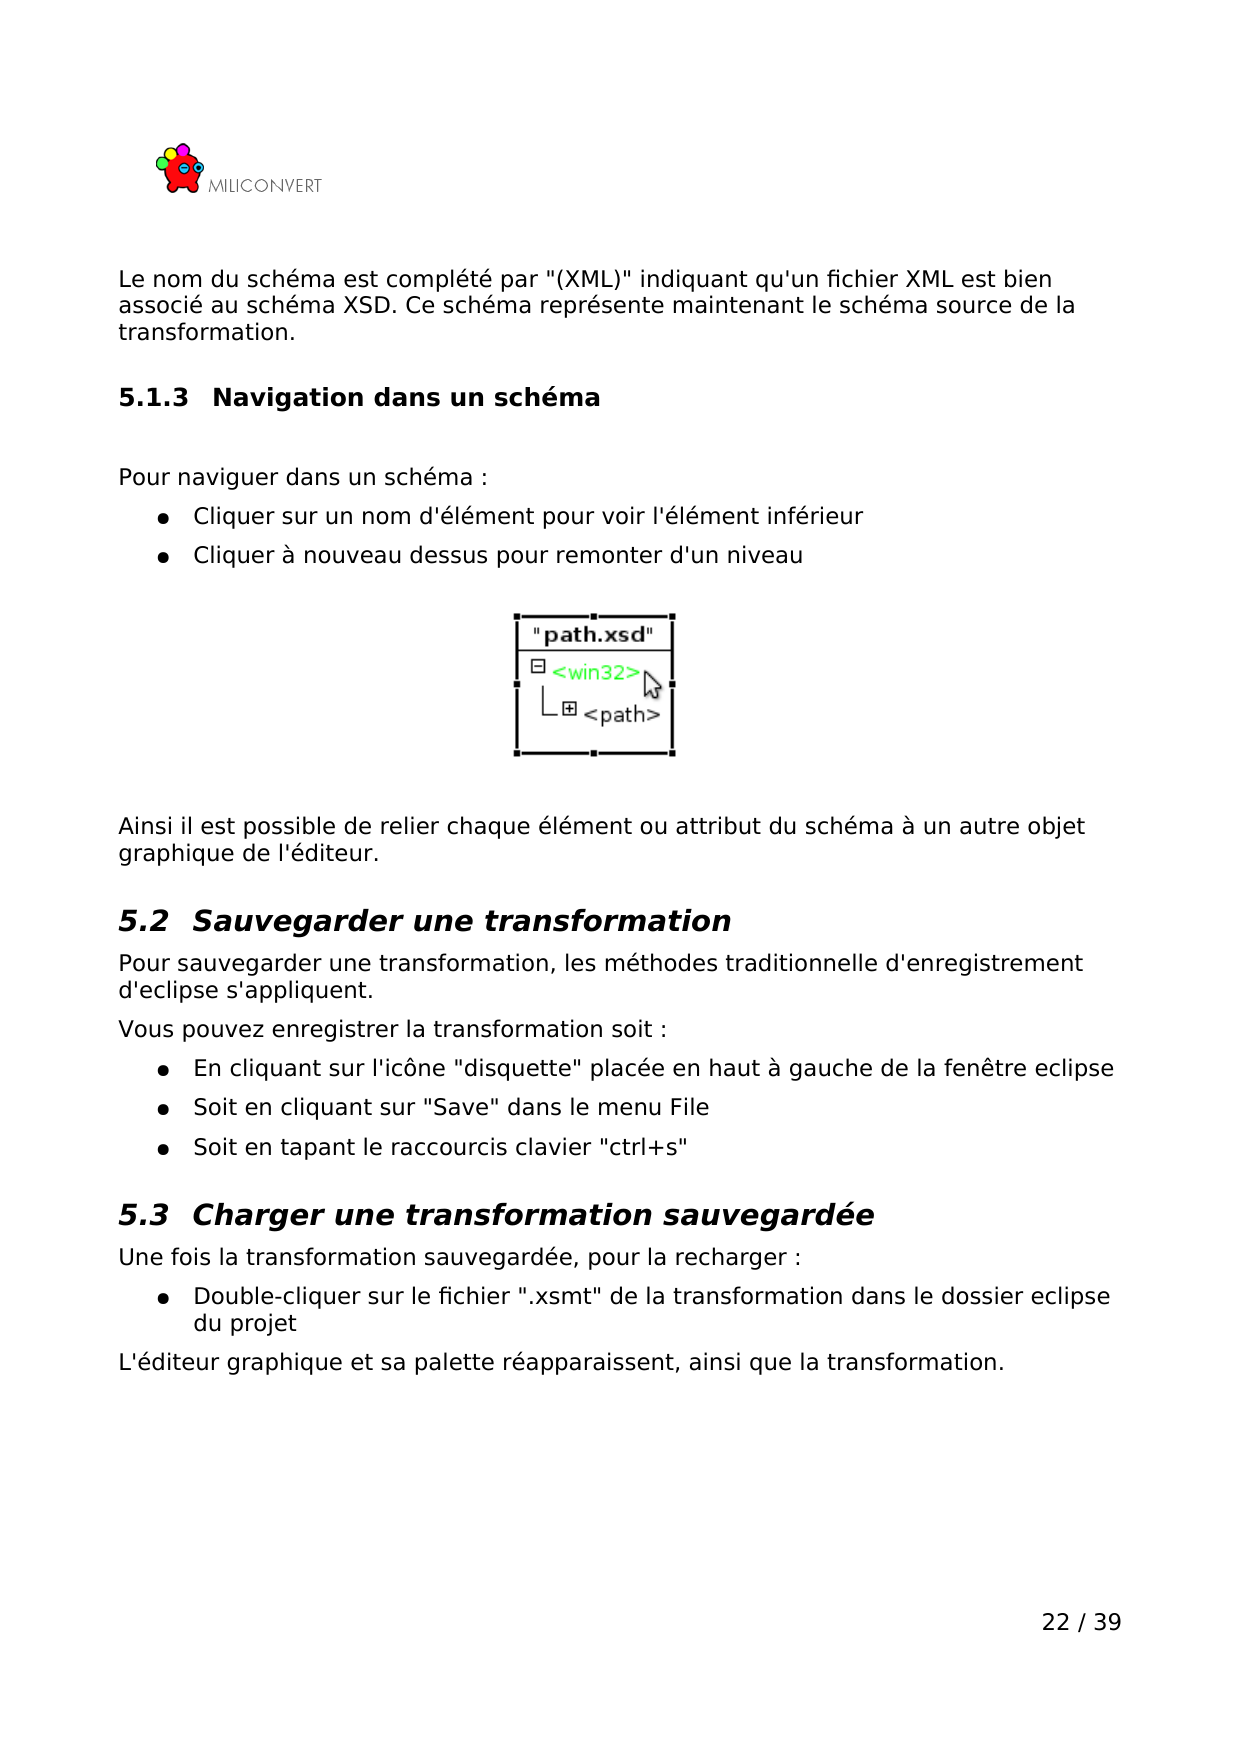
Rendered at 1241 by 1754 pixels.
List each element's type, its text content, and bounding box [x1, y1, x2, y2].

subtitle Charger une transformation sauvegardée [118, 1198, 1122, 1232]
list Cliquer à nouveau dessus pour remonter d'un niveau [156, 542, 1122, 569]
list Double-cliquer sur le fichier ".xsmt" de la transformation dans le dossier eclipse du projet [156, 1283, 1122, 1337]
list Soit en tapant le raccourcis clavier "ctrl+s" [156, 1134, 1122, 1160]
text Pour naviguer dans un schéma : [118, 464, 1122, 491]
list Soit en cliquant sur "Save" dans le menu File [156, 1094, 1122, 1121]
text Ainsi il est possible de relier chaque élément ou attribut du schéma à un autre objet graphique de l'éditeur. [118, 813, 1122, 866]
text Le nom du schéma est complété par "(XML)" indiquant qu'un fichier XML est bien associé au schéma XSD. Ce schéma représente maintenant le schéma source de la transformation. [118, 266, 1122, 346]
text Vous pouvez enregistrer la transformation soit : [118, 1016, 1122, 1043]
list En cliquant sur l'icône "disquette" placée en haut à gauche de la fenêtre eclipse [156, 1055, 1122, 1082]
subtitle Sauvegarder une transformation [118, 904, 1122, 938]
text Une fois la transformation sauvegardée, pour la recharger : [118, 1244, 1122, 1271]
text Pour sauvegarder une transformation, les méthodes traditionnelle d'enregistrement d'eclipse s'appliquent. [118, 950, 1122, 1004]
list Cliquer sur un nom d'élément pour voir l'élément inférieur [156, 503, 1122, 530]
subtitle Navigation dans un schéma [118, 383, 1122, 412]
text L'éditeur graphique et sa palette réapparaissent, ainsi que la transformation. [118, 1349, 1122, 1376]
picture [500, 598, 693, 774]
picture [132, 119, 354, 225]
